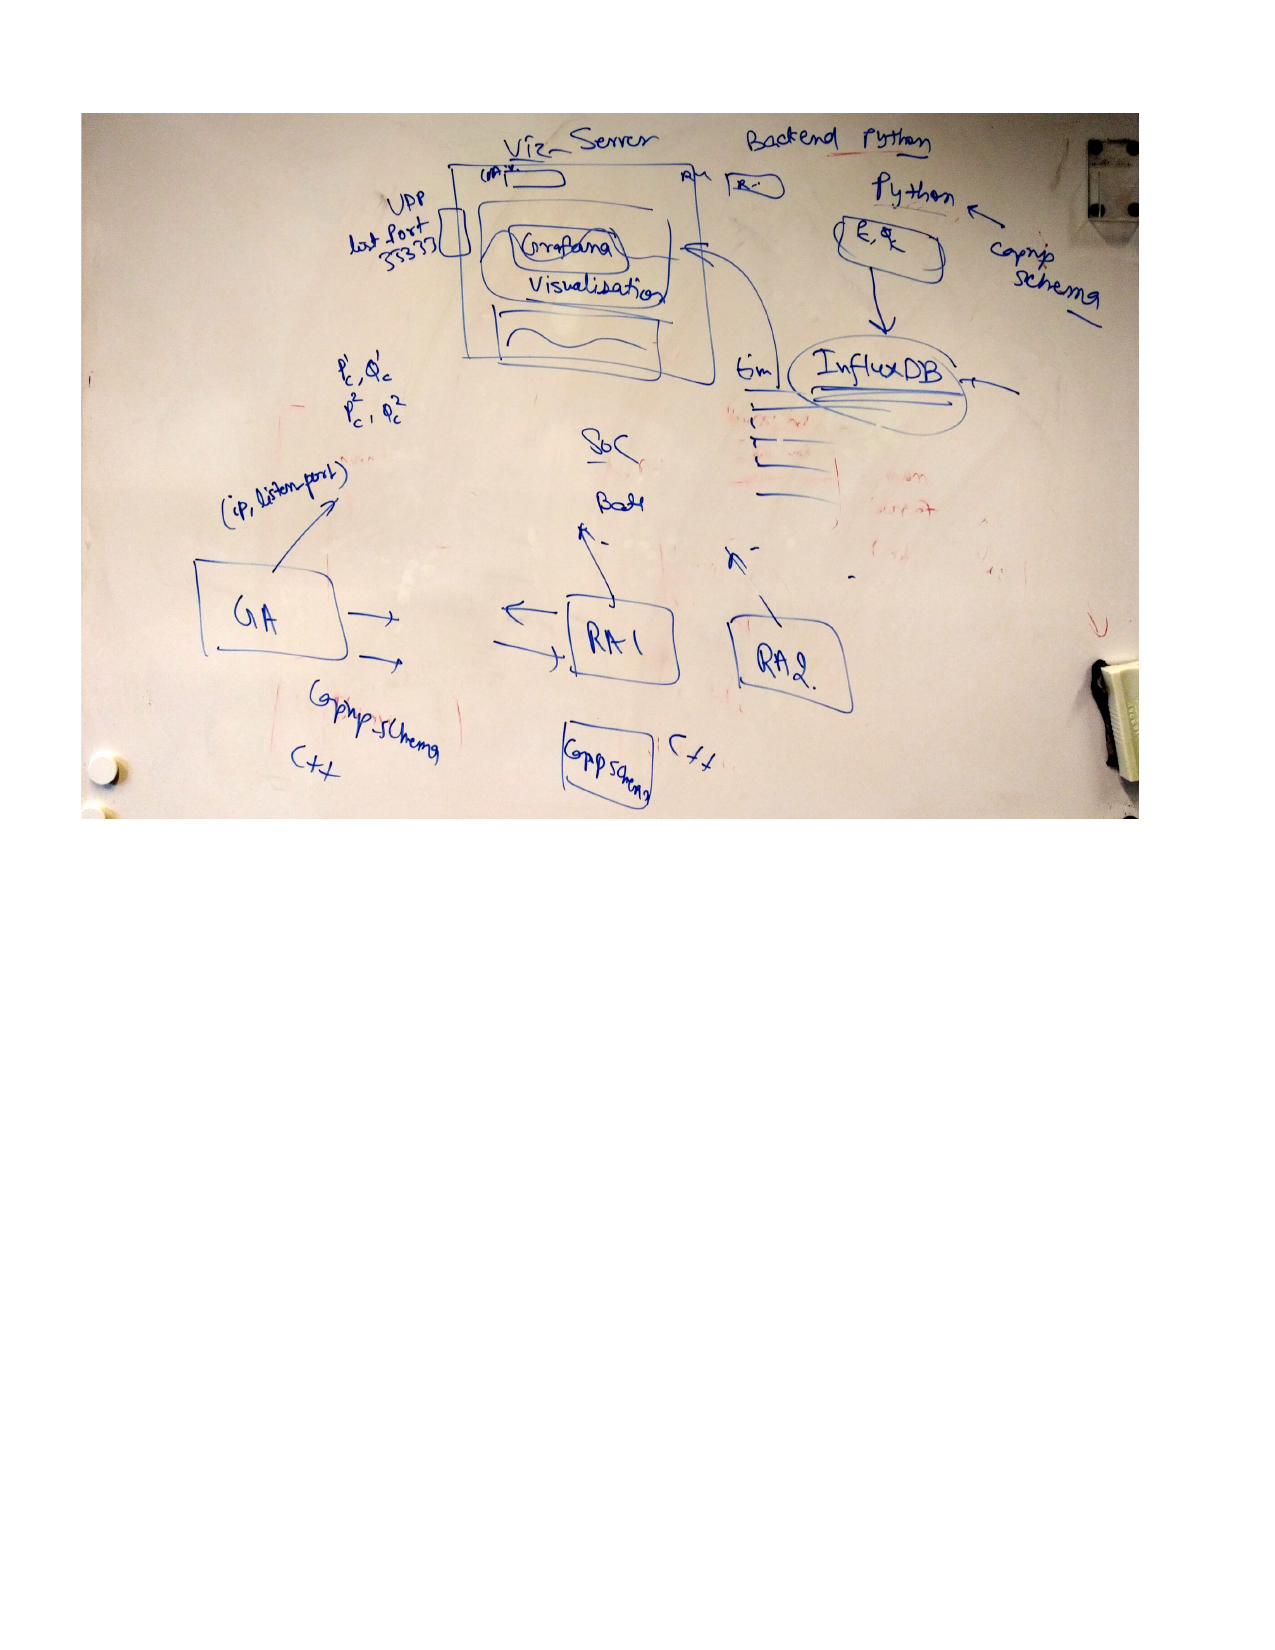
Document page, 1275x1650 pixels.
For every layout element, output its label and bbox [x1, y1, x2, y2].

picture [81, 113, 1139, 819]
